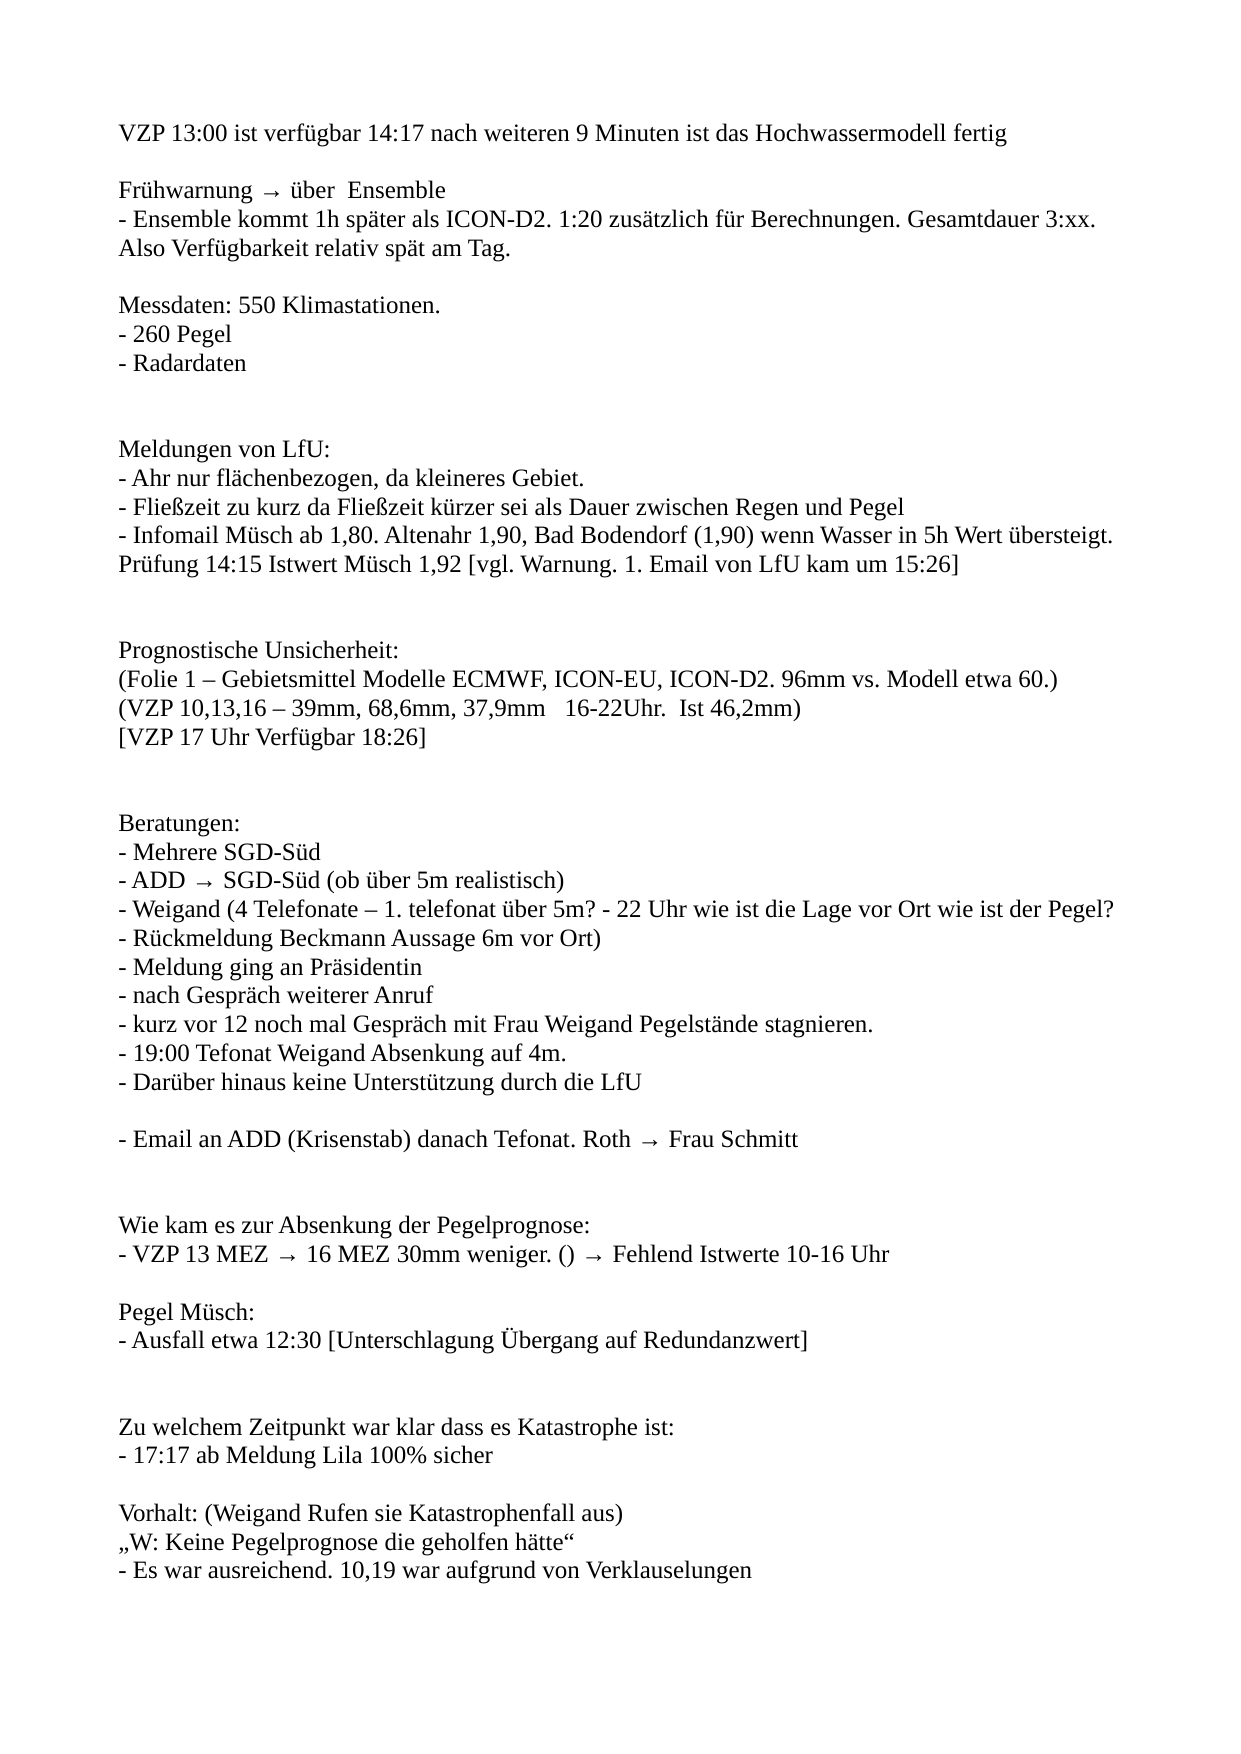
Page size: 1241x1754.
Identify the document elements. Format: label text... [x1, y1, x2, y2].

text - 17:17 ab Meldung Lila 100% sicher [118, 1441, 1122, 1469]
text - 260 Pegel [118, 319, 1122, 348]
text - kurz vor 12 noch mal Gespräch mit Frau Weigand Pegelstände stagnieren. [118, 1009, 1122, 1038]
text - Mehrere SGD-Süd [118, 837, 1122, 866]
text - ADD → SGD-Süd (ob über 5m realistisch) [118, 866, 1122, 894]
text „W: Keine Pegelprognose die geholfen hätte“ [118, 1527, 1122, 1556]
text - Weigand (4 Telefonate – 1. telefonat über 5m? - 22 Uhr wie ist die Lage vor Ort wie ist der Pegel? - Rückmeldung Beckmann Aussage 6m vor Ort) [118, 894, 1122, 952]
text VZP 13:00 ist verfügbar 14:17 nach weiteren 9 Minuten ist das Hochwassermodell fertig [118, 118, 1122, 147]
text - Ausfall etwa 12:30 [Unterschlagung Übergang auf Redundanzwert] [118, 1326, 1122, 1354]
text - Infomail Müsch ab 1,80. Altenahr 1,90, Bad Bodendorf (1,90) wenn Wasser in 5h Wert übersteigt. [118, 521, 1122, 549]
text - VZP 13 MEZ → 16 MEZ 30mm weniger. () → Fehlend Istwerte 10-16 Uhr [118, 1239, 1122, 1268]
text - Ensemble kommt 1h später als ICON-D2. 1:20 zusätzlich für Berechnungen. Gesamtdauer 3:xx. Also Verfügbarkeit relativ spät am Tag. [118, 204, 1122, 262]
text Frühwarnung → über Ensemble [118, 176, 1122, 204]
text Zu welchem Zeitpunkt war klar dass es Katastrophe ist: [118, 1412, 1122, 1441]
text Messdaten: 550 Klimastationen. [118, 291, 1122, 319]
text Wie kam es zur Absenkung der Pegelprognose: [118, 1211, 1122, 1239]
text (Folie 1 – Gebietsmittel Modelle ECMWF, ICON-EU, ICON-D2. 96mm vs. Modell etwa 60.) [118, 664, 1122, 693]
text - Ahr nur flächenbezogen, da kleineres Gebiet. [118, 463, 1122, 492]
text [VZP 17 Uhr Verfügbar 18:26] [118, 722, 1122, 751]
text Prognostische Unsicherheit: [118, 636, 1122, 664]
text - Meldung ging an Präsidentin [118, 952, 1122, 981]
text - nach Gespräch weiterer Anruf [118, 981, 1122, 1009]
text Beratungen: [118, 808, 1122, 837]
text - Radardaten [118, 348, 1122, 377]
text - Darüber hinaus keine Unterstützung durch die LfU [118, 1067, 1122, 1096]
text - 19:00 Tefonat Weigand Absenkung auf 4m. [118, 1038, 1122, 1067]
text Meldungen von LfU: [118, 434, 1122, 463]
text (VZP 10,13,16 – 39mm, 68,6mm, 37,9mm 16-22Uhr. Ist 46,2mm) [118, 693, 1122, 722]
text - Es war ausreichend. 10,19 war aufgrund von Verklauselungen [118, 1556, 1122, 1584]
text Pegel Müsch: [118, 1297, 1122, 1326]
text Prüfung 14:15 Istwert Müsch 1,92 [vgl. Warnung. 1. Email von LfU kam um 15:26] [118, 549, 1122, 578]
text - Email an ADD (Krisenstab) danach Tefonat. Roth → Frau Schmitt [118, 1124, 1122, 1153]
text Vorhalt: (Weigand Rufen sie Katastrophenfall aus) [118, 1498, 1122, 1527]
text - Fließzeit zu kurz da Fließzeit kürzer sei als Dauer zwischen Regen und Pegel [118, 492, 1122, 521]
